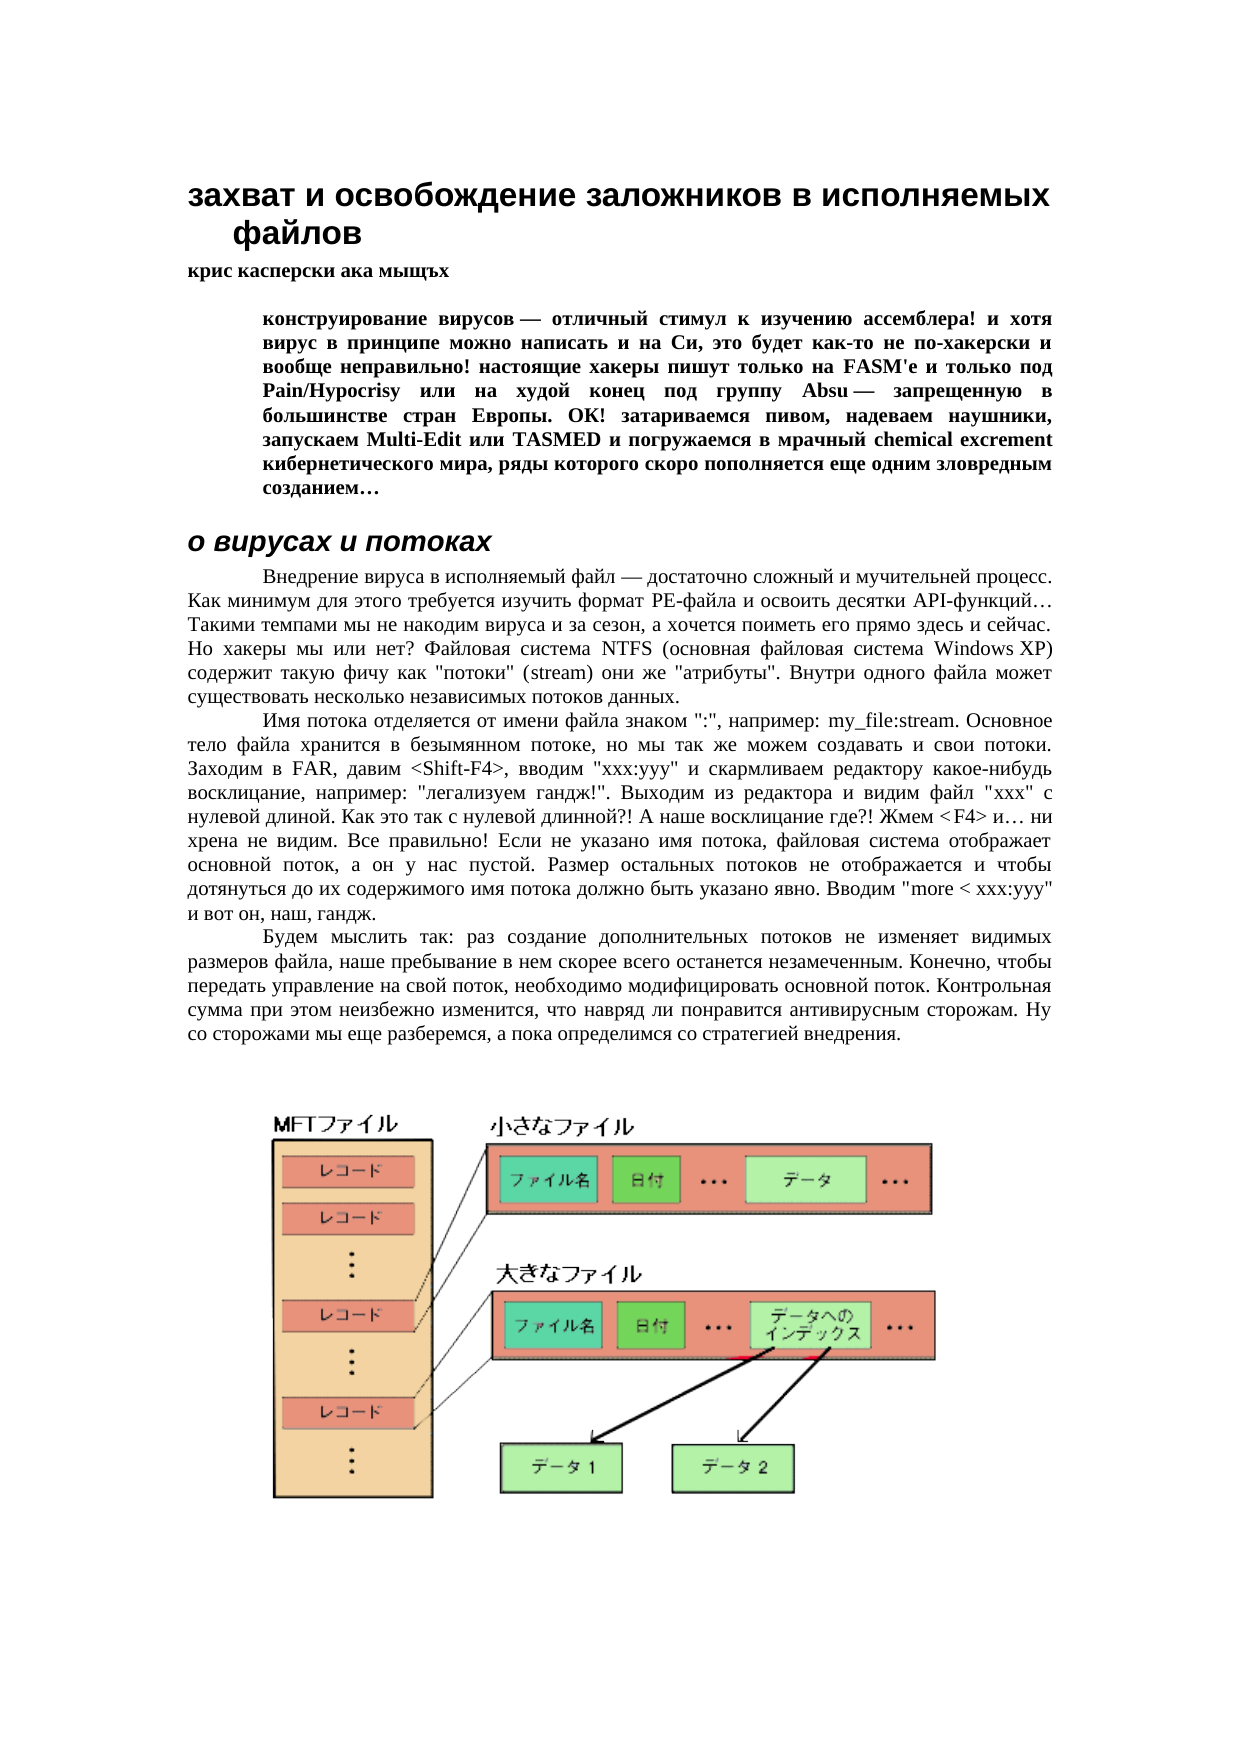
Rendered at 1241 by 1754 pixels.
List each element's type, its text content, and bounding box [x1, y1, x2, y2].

subtitle захват и освобождение заложников в исполняемых файлов [187, 175, 1053, 252]
picture [187, 1068, 969, 1560]
subtitle о вирусах и потоках [187, 524, 1053, 557]
text конструирование вирусов — отличный стимул к изучению ассемблера! и хотя вирус в принципе можно написать и на Си, это будет как-то не по-хакерски и вообще неправильно! настоящие хакеры пишут только на FASM'е и только под Pain/Hypocrisy или на худой конец под группу Absu — запрещенную в большинстве стран Европы. ОК! затариваемся пивом, надеваем наушники, запускаем Multi-Edit или TASMED и погружаемся в мрачный chemical excrement кибернетического мира, ряды которого скоро пополняется еще одним зловредным созданием… [262, 306, 1053, 499]
text крис касперски ака мыщъх [187, 258, 1053, 282]
text Имя потока отделяется от имени файла знаком ":", например: my_file:stream. Основное тело файла хранится в безымянном потоке, но мы так же можем создавать и свои потоки. Заходим в FAR, давим <Shift-F4>, вводим "xxx:yyy" и скармливаем редактору какое-нибудь восклицание, например: "легализуем гандж!". Выходим из редактора и видим файл "xxx" с нулевой длиной. Как это так с нулевой длинной?! А наше восклицание где?! Жмем <F4> и… ни хрена не видим. Все правильно! Если не указано имя потока, файловая система отображает основной поток, а он у нас пустой. Размер остальных потоков не отображается и чтобы дотянуться до их содержимого имя потока должно быть указано явно. Вводим "more < xxx:yyy" и вот он, наш, гандж. [187, 708, 1053, 924]
text Внедрение вируса в исполняемый файл — достаточно сложный и мучительней процесс. Как минимум для этого требуется изучить формат PE-файла и освоить десятки API-функций… Такими темпами мы не накодим вируса и за сезон, а хочется поиметь его прямо здесь и сейчас. Но хакеры мы или нет? Файловая система NTFS (основная файловая система Windows XP) содержит такую фичу как "потоки" (stream) они же "атрибуты". Внутри одного файла может существовать несколько независимых потоков данных. [187, 563, 1053, 708]
text Будем мыслить так: раз создание дополнительных потоков не изменяет видимых размеров файла, наше пребывание в нем скорее всего останется незамеченным. Конечно, чтобы передать управление на свой поток, необходимо модифицировать основной поток. Контрольная сумма при этом неизбежно изменится, что навряд ли понравится антивирусным сторожам. Ну со сторожами мы еще разберемся, а пока определимся со стратегией внедрения. [187, 924, 1053, 1045]
